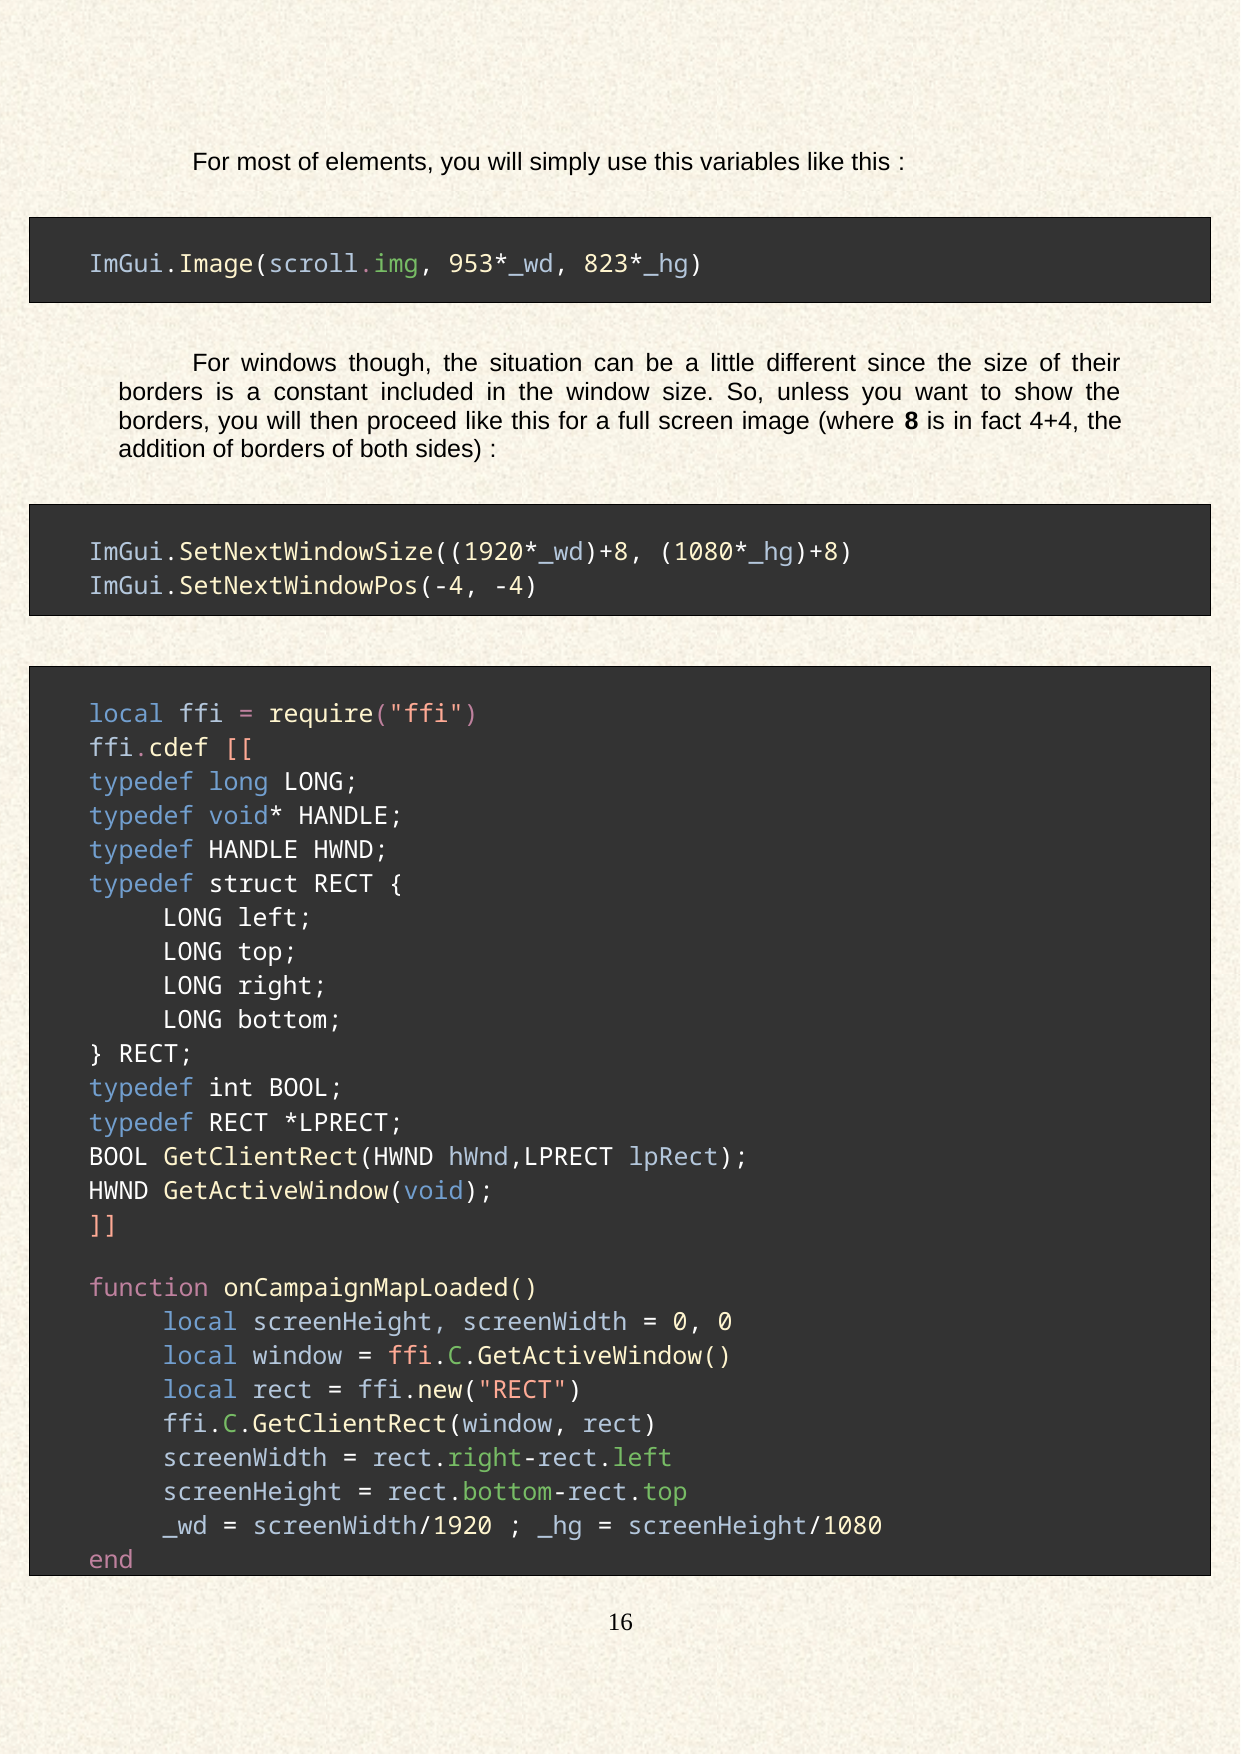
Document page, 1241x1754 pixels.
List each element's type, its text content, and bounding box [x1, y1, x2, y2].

picture [0, 0, 1241, 1754]
text For most of elements, you will simply use this variables like this : [118, 147, 1122, 176]
text For windows though, the situation can be a little different since the size of their borders is a constant included in the window size. So, unless you want to show the borders, you will then proceed like this for a full screen image (where 8 is in fact 4+4, the addition of borders of both sides) : [118, 348, 1122, 463]
